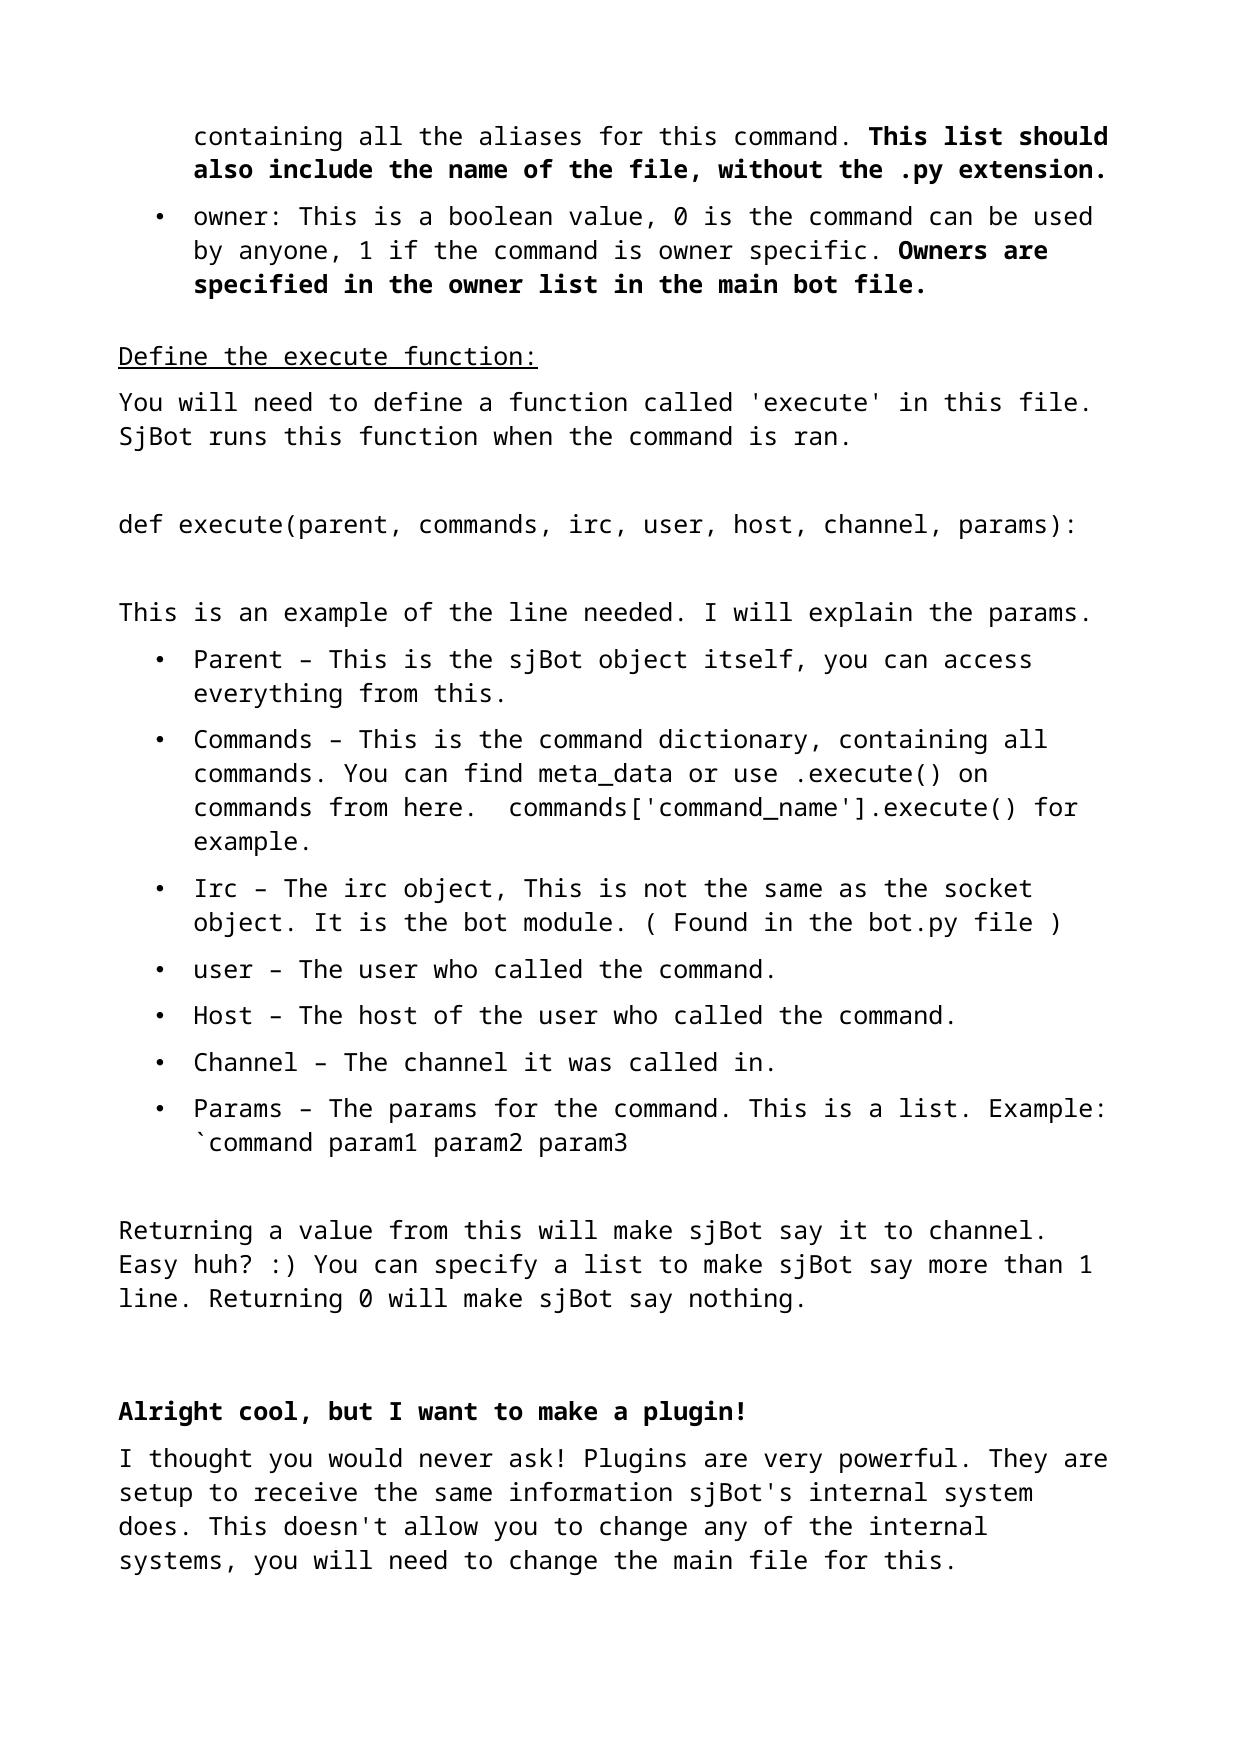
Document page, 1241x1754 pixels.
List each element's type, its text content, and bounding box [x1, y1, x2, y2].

list Irc – The irc object, This is not the same as the socket object. It is the bot module. ( Found in the bot.py file ) [156, 871, 1122, 939]
subtitle Define the execute function: [118, 338, 1122, 372]
subtitle Alright cool, but I want to make a plugin! [118, 1394, 1122, 1428]
text I thought you would never ask! Plugins are very powerful. They are setup to receive the same information sjBot's internal system does. This doesn't allow you to change any of the internal systems, you will need to change the main file for this. [118, 1440, 1122, 1577]
list Commands – This is the command dictionary, containing all commands. You can find meta_data or use .execute() on commands from here. commands['command_name'].execute() for example. [156, 722, 1122, 858]
text You will need to define a function called 'execute' in this file. SjBot runs this function when the command is ran. [118, 385, 1122, 453]
list owner: This is a boolean value, 0 is the command can be used by anyone, 1 if the command is owner specific. Owners are specified in the owner list in the main bot file. [156, 199, 1122, 301]
list Parent – This is the sjBot object itself, you can access everything from this. [156, 641, 1122, 709]
list containing all the aliases for this command. This list should also include the name of the file, without the .py extension. [156, 118, 1122, 186]
list Channel – The channel it was called in. [156, 1044, 1122, 1078]
list user – The user who called the command. [156, 951, 1122, 985]
text Returning a value from this will make sjBot say it to channel. Easy huh? :) You can specify a list to make sjBot say more than 1 line. Returning 0 will make sjBot say nothing. [118, 1213, 1122, 1315]
text This is an example of the line needed. I will explain the params. [118, 595, 1122, 629]
list Params – The params for the command. This is a list. Example: `command param1 param2 param3 [156, 1091, 1122, 1159]
list Host – The host of the user who called the command. [156, 998, 1122, 1032]
text def execute(parent, commands, irc, user, host, channel, params): [118, 507, 1122, 541]
